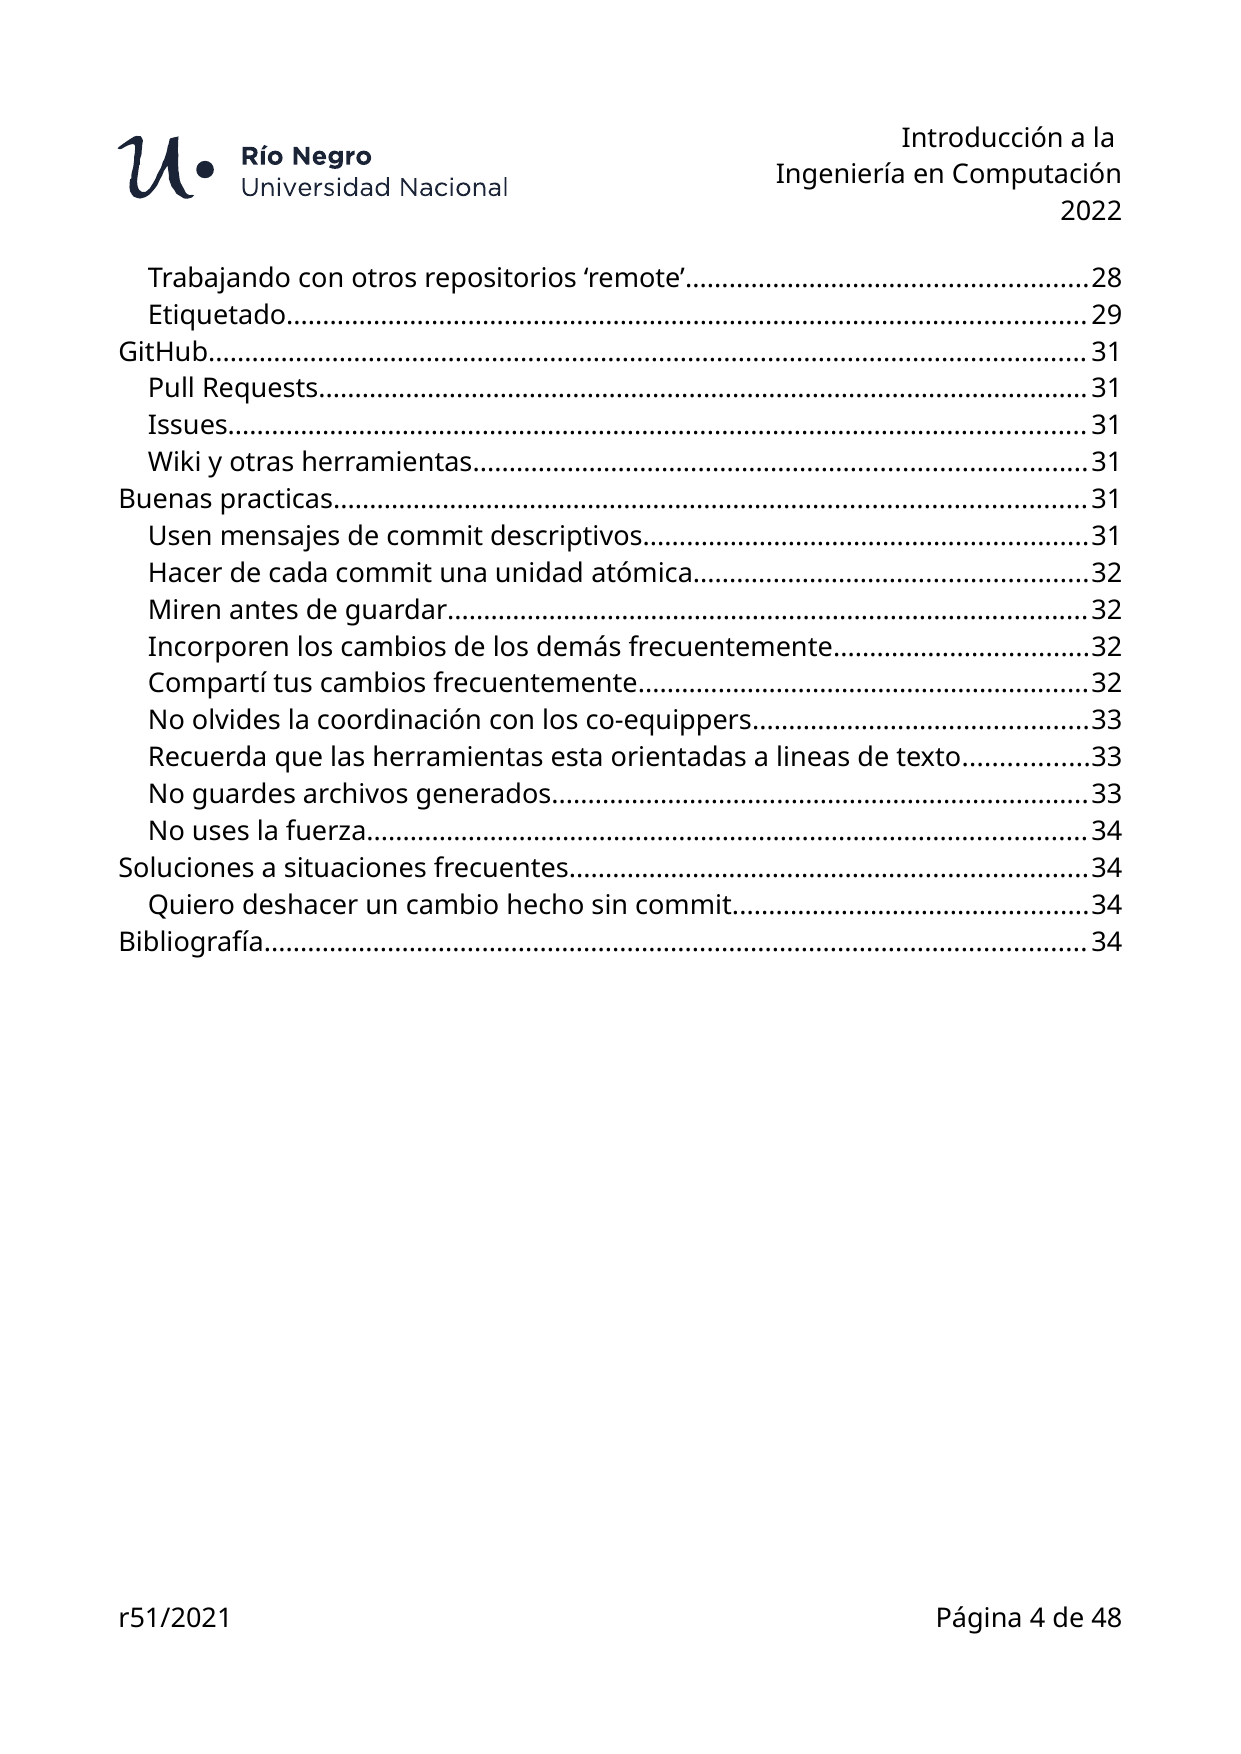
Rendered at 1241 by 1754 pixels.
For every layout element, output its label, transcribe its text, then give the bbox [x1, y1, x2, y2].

text Issues 31 [148, 406, 1122, 443]
text Pull Requests 31 [148, 369, 1122, 406]
text Buenas practicas 31 [118, 479, 1122, 516]
text Recuerda que las herramientas esta orientadas a lineas de texto 33 [148, 738, 1122, 774]
text No uses la fuerza 34 [148, 811, 1122, 848]
text Hacer de cada commit una unidad atómica 32 [148, 553, 1122, 590]
text Etiquetado 29 [148, 295, 1122, 332]
text Wiki y otras herramientas 31 [148, 443, 1122, 479]
text Compartí tus cambios frecuentemente 32 [148, 664, 1122, 701]
text No guardes archivos generados 33 [148, 774, 1122, 811]
text Bibliografía 34 [118, 922, 1122, 959]
text Miren antes de guardar 32 [148, 590, 1122, 627]
text Trabajando con otros repositorios ‘remote’ 28 [148, 258, 1122, 295]
text Usen mensajes de commit descriptivos 31 [148, 516, 1122, 553]
text No olvides la coordinación con los co-equippers 33 [148, 701, 1122, 738]
text Quiero deshacer un cambio hecho sin commit. 34 [148, 885, 1122, 922]
text Incorporen los cambios de los demás frecuentemente 32 [148, 627, 1122, 664]
text GitHub 31 [118, 332, 1122, 369]
text Soluciones a situaciones frecuentes 34 [118, 848, 1122, 885]
